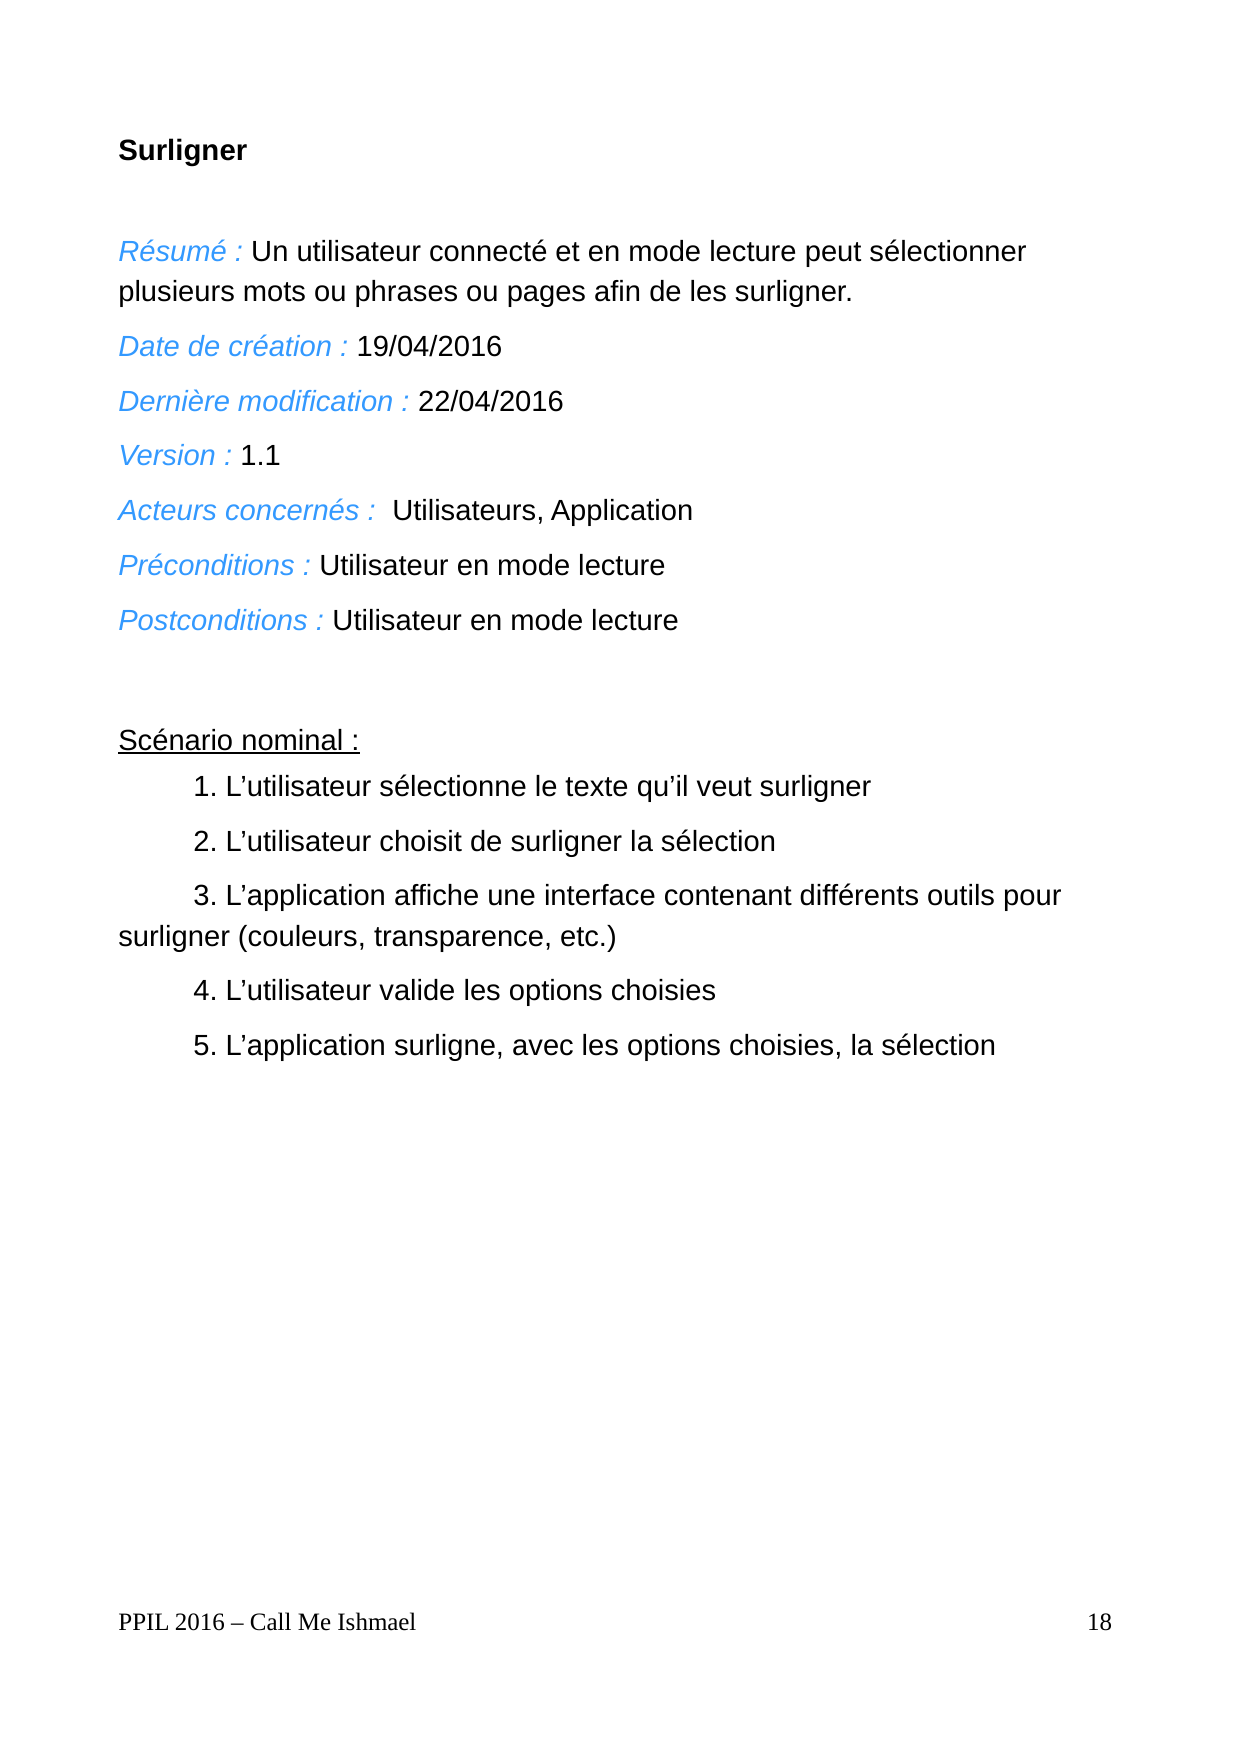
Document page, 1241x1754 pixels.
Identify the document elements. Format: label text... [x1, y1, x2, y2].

subtitle Surligner [118, 133, 1122, 166]
text Dernière modification : 22/04/2016 [118, 383, 1122, 417]
text 1. L’utilisateur sélectionne le texte qu’il veut surligner [118, 769, 1122, 802]
text 2. L’utilisateur choisit de surligner la sélection [118, 823, 1122, 857]
subtitle Scénario nominal : [118, 723, 1122, 756]
text 3. L’application affiche une interface contenant différents outils pour surligner (couleurs, transparence, etc.) [118, 878, 1122, 952]
text Résumé : Un utilisateur connecté et en mode lecture peut sélectionner plusieurs mots ou phrases ou pages afin de les surligner. [118, 234, 1122, 307]
text Date de création : 19/04/2016 [118, 329, 1122, 362]
text 4. L’utilisateur valide les options choisies [118, 973, 1122, 1007]
text 5. L’application surligne, avec les options choisies, la sélection [118, 1028, 1122, 1062]
text Version : 1.1 [118, 438, 1122, 472]
text Préconditions : Utilisateur en mode lecture [118, 548, 1122, 581]
text Acteurs concernés : Utilisateurs, Application [118, 493, 1122, 527]
text Postconditions : Utilisateur en mode lecture [118, 603, 1122, 636]
